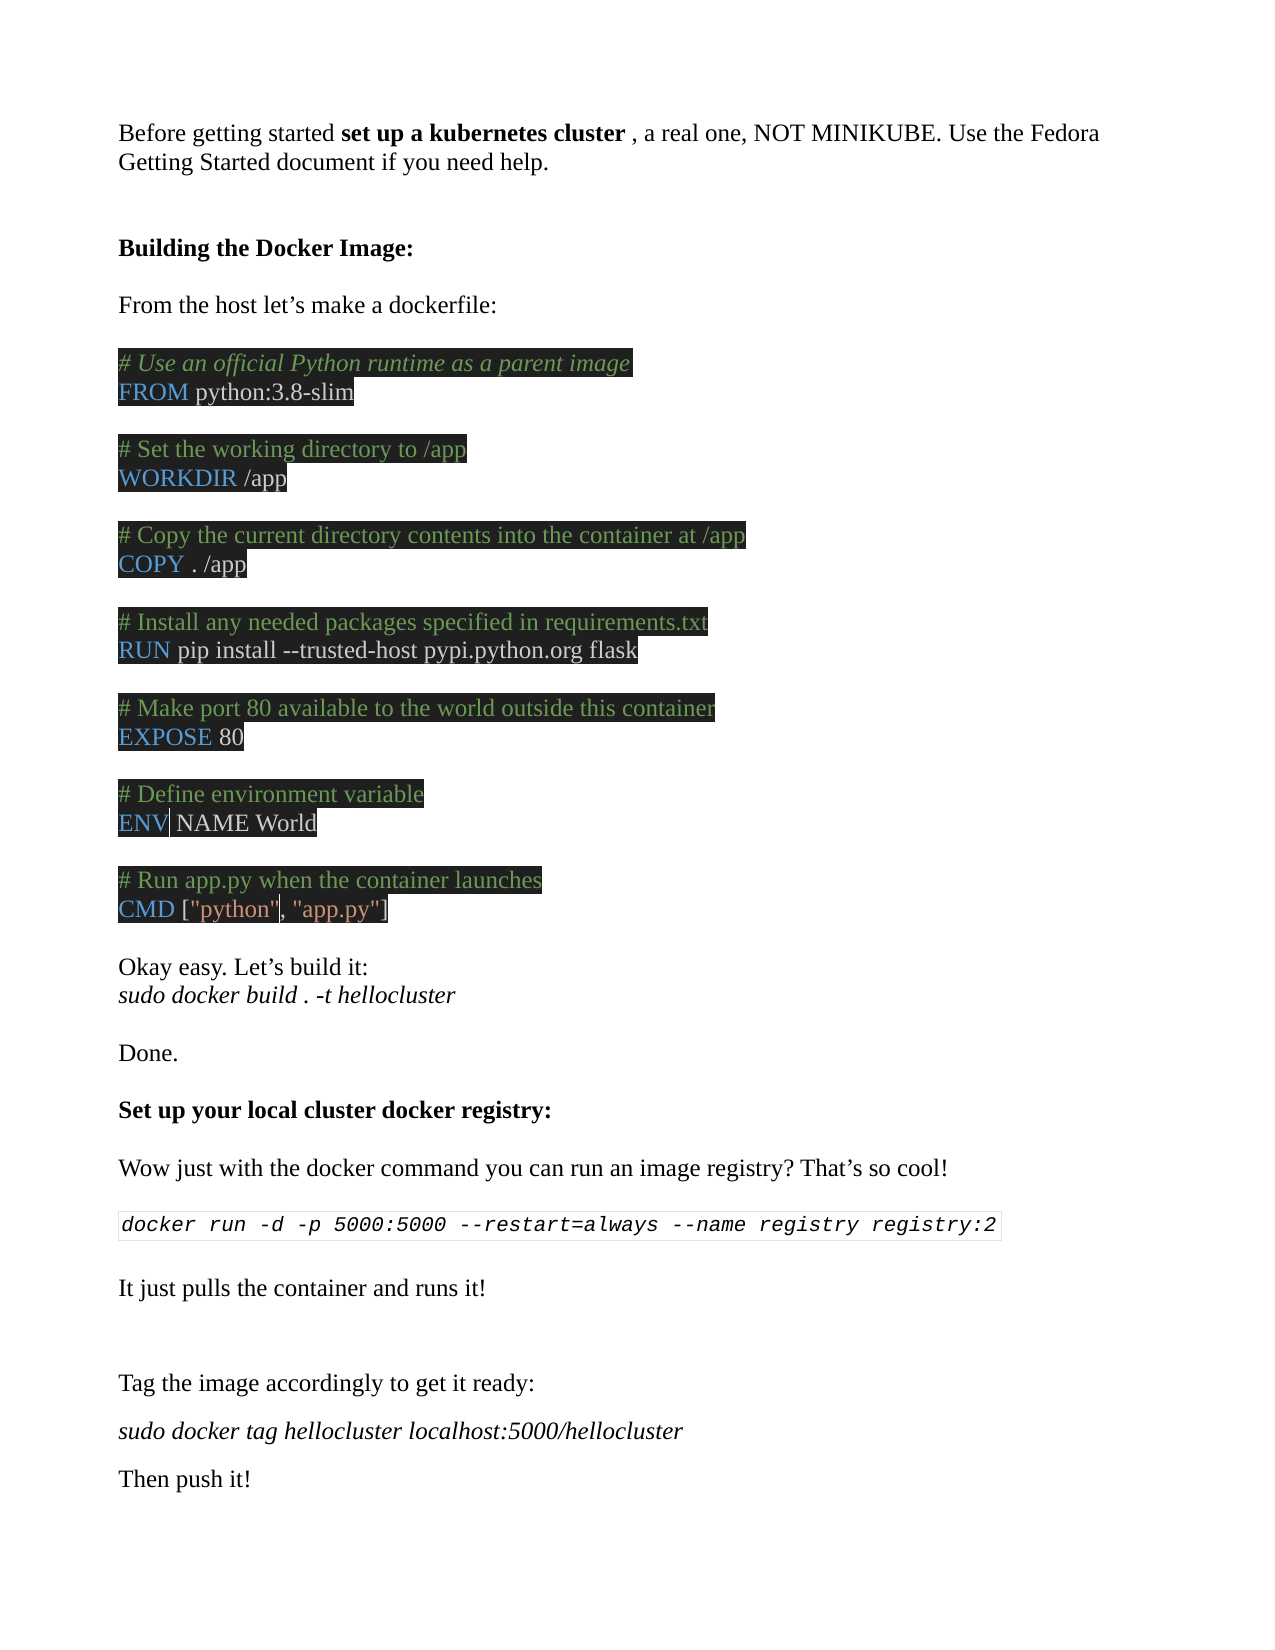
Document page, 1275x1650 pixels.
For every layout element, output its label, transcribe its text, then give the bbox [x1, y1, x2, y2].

text [1002, 1211, 1157, 1240]
text # Set the working directory to /app [118, 434, 1157, 463]
text sudo docker tag hellocluster localhost:5000/hellocluster [118, 1416, 1157, 1445]
text Before getting started set up a kubernetes cluster , a real one, NOT MINIKUBE. Use the Fedora Getting Started document if you need help. [118, 118, 1157, 176]
text Then push it! [118, 1464, 1157, 1492]
text CMD ["python", "app.py"] [118, 894, 1157, 923]
text It just pulls the container and runs it! [118, 1240, 1157, 1302]
text Okay easy. Let’s build it: [118, 952, 1157, 981]
text # Make port 80 available to the world outside this container [118, 693, 1157, 722]
text COPY . /app [118, 549, 1157, 578]
text sudo docker build . -t hellocluster [118, 981, 1157, 1009]
text Done. [118, 1038, 1157, 1067]
text # Install any needed packages specified in requirements.txt [118, 607, 1157, 636]
text FROM python:3.8-slim [118, 377, 1157, 406]
text EXPOSE 80 [118, 722, 1157, 751]
text ENV NAME World [118, 808, 1157, 837]
text WORKDIR /app [118, 463, 1157, 492]
text Tag the image accordingly to get it ready: [118, 1368, 1157, 1397]
text # Run app.py when the container launches [118, 866, 1157, 894]
text RUN pip install --trusted-host pypi.python.org flask [118, 636, 1157, 664]
text docker run -d -p 5000:5000 --restart=always --name registry registry:2 [119, 1212, 1001, 1240]
text Wow just with the docker command you can run an image registry? That’s so cool! [118, 1153, 1157, 1182]
text Building the Docker Image: [118, 233, 1157, 262]
text # Copy the current directory contents into the container at /app [118, 521, 1157, 549]
text Set up your local cluster docker registry: [118, 1096, 1157, 1124]
text From the host let’s make a dockerfile: [118, 291, 1157, 319]
text # Use an official Python runtime as a parent image [118, 348, 1157, 377]
text # Define environment variable [118, 779, 1157, 808]
